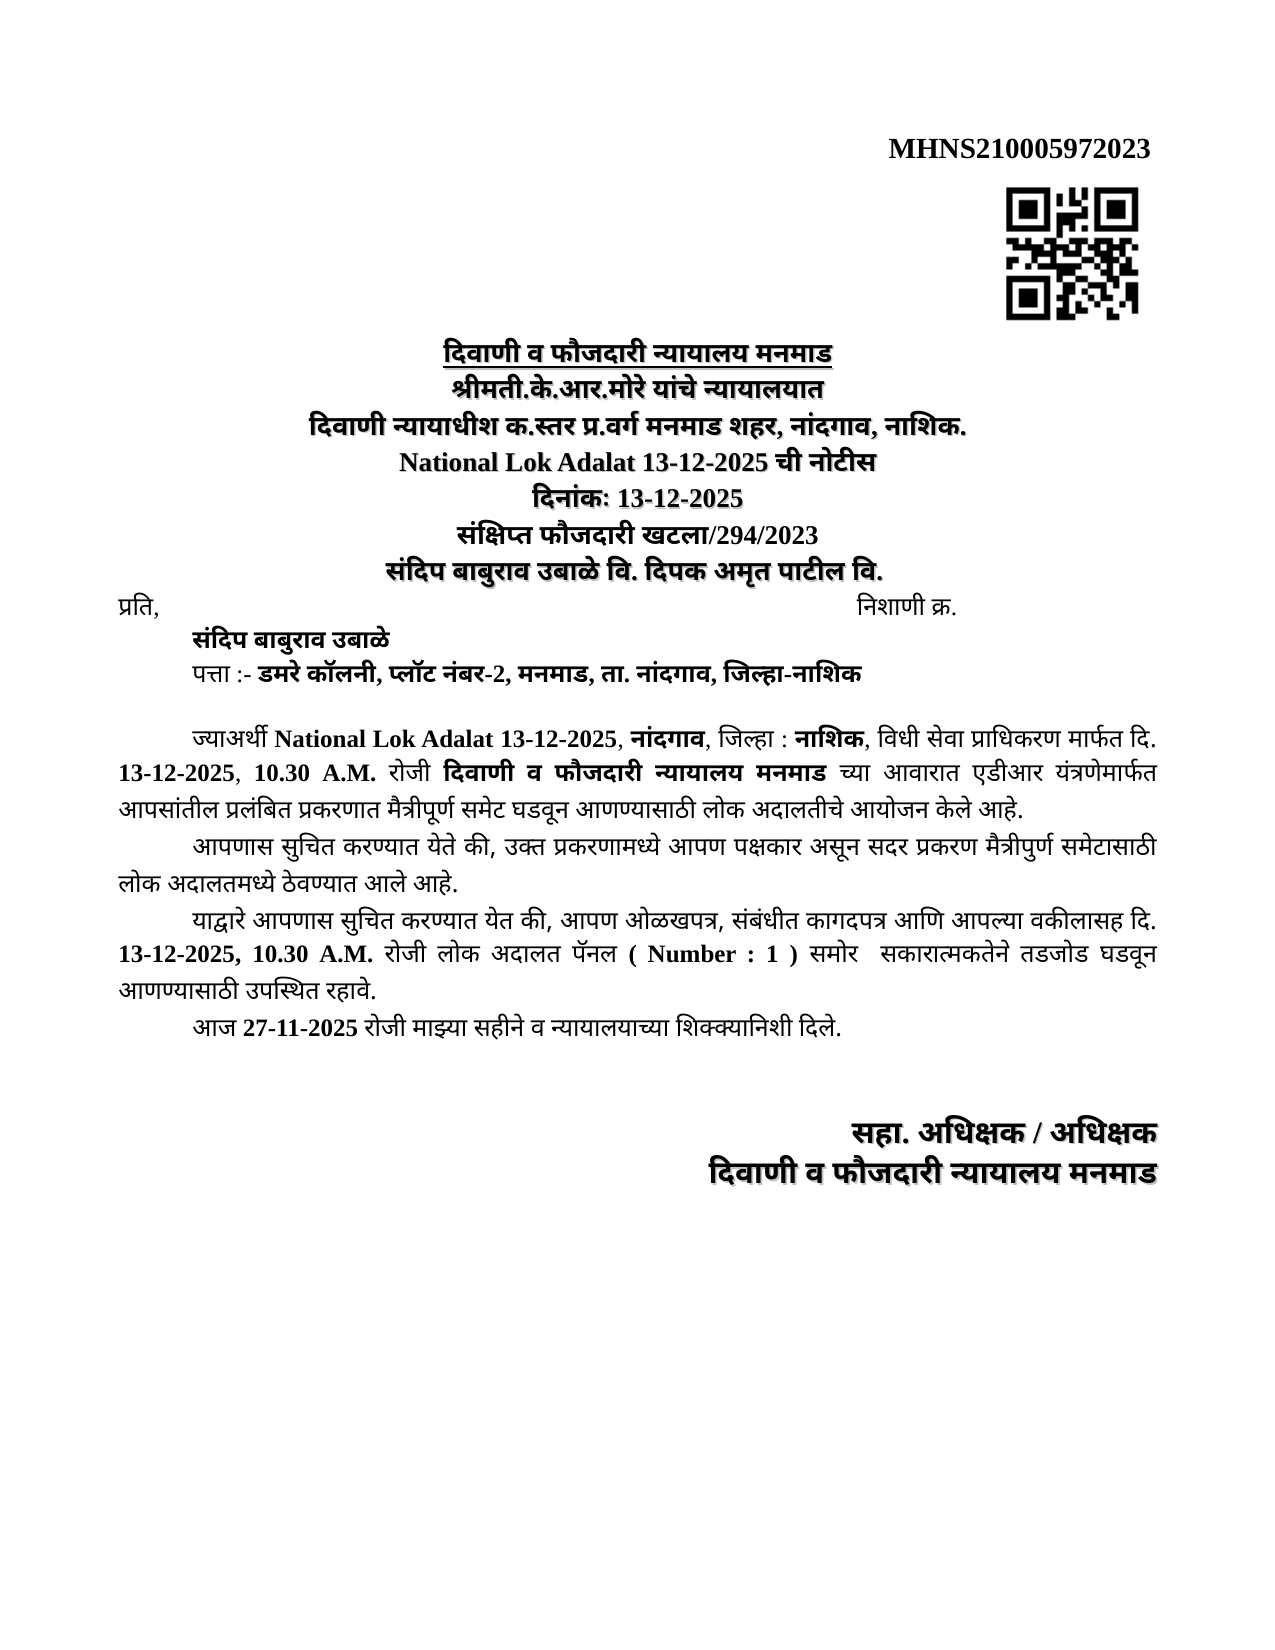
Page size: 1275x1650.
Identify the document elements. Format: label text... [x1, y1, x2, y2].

text श्रीमती.के.आर.मोरे यांचे न्यायालयात [118, 373, 1157, 410]
text National Lok Adalat 13-12-2025 ची नोटीस [118, 446, 1157, 482]
text सहा. अधिक्षक / अधिक्षक [118, 1114, 1157, 1156]
text दिवाणी व फौजदारी न्यायालय मनमाड [118, 1156, 1157, 1197]
text संदिप बाबुराव उबाळे [118, 625, 1157, 659]
table_header MHNS210005972023 [864, 126, 1156, 170]
text प्रति, निशाणी क्र. [118, 592, 1157, 625]
text याद्वारे आपणास सुचित करण्यात येत की, आपण ओळखपत्र, संबंधीत कागदपत्र आणि आपल्या वकीलासह दि. 13-12-2025, 10.30 A.M. रोजी लोक अदालत पॅनल ( Number : 1 ) समोर सकारात्मकतेने तडजोड घडवून आणण्यासाठी उपस्थित रहावे. [118, 902, 1157, 1010]
text दिवाणी व फौजदारी न्यायालय मनमाड [118, 338, 1157, 373]
text संक्षिप्त फौजदारी खटला/294/2023 [118, 519, 1157, 555]
text संदिप बाबुराव उबाळे वि. दिपक अमृत पाटील वि. [118, 555, 1157, 592]
text दिनांकः 13-12-2025 [118, 482, 1157, 519]
text पत्ता :- डमरे कॉलनी, प्लॉट नंबर-2, मनमाड, ता. नांदगाव, जिल्हा-नाशिक [118, 659, 1157, 692]
table_cell [864, 171, 1156, 338]
text आज 27-11-2025 रोजी माझ्या सहीने व न्यायालयाच्या शिक्क्यानिशी दिले. [118, 1010, 1157, 1047]
text ज्याअर्थी National Lok Adalat 13-12-2025, नांदगाव, जिल्हा : नाशिक, विधी सेवा प्राधिकरण मार्फत दि. 13-12-2025, 10.30 A.M. रोजी दिवाणी व फौजदारी न्यायालय मनमाड च्या आवारात एडीआर यंत्रणेमार्फत आपसांतील प्रलंबित प्रकरणात मैत्रीपूर्ण समेट घडवून आणण्यासाठी लोक अदालतीचे आयोजन केले आहे. [118, 721, 1157, 828]
picture [994, 176, 1151, 333]
text आपणास सुचित करण्यात येते की, उक्त प्रकरणामध्ये आपण पक्षकार असून सदर प्रकरण मैत्रीपुर्ण समेटासाठी लोक अदालतमध्ये ठेवण्यात आले आहे. [118, 828, 1157, 902]
text दिवाणी न्यायाधीश क.स्तर प्र.वर्ग मनमाड शहर, नांदगाव, नाशिक. [118, 410, 1157, 446]
